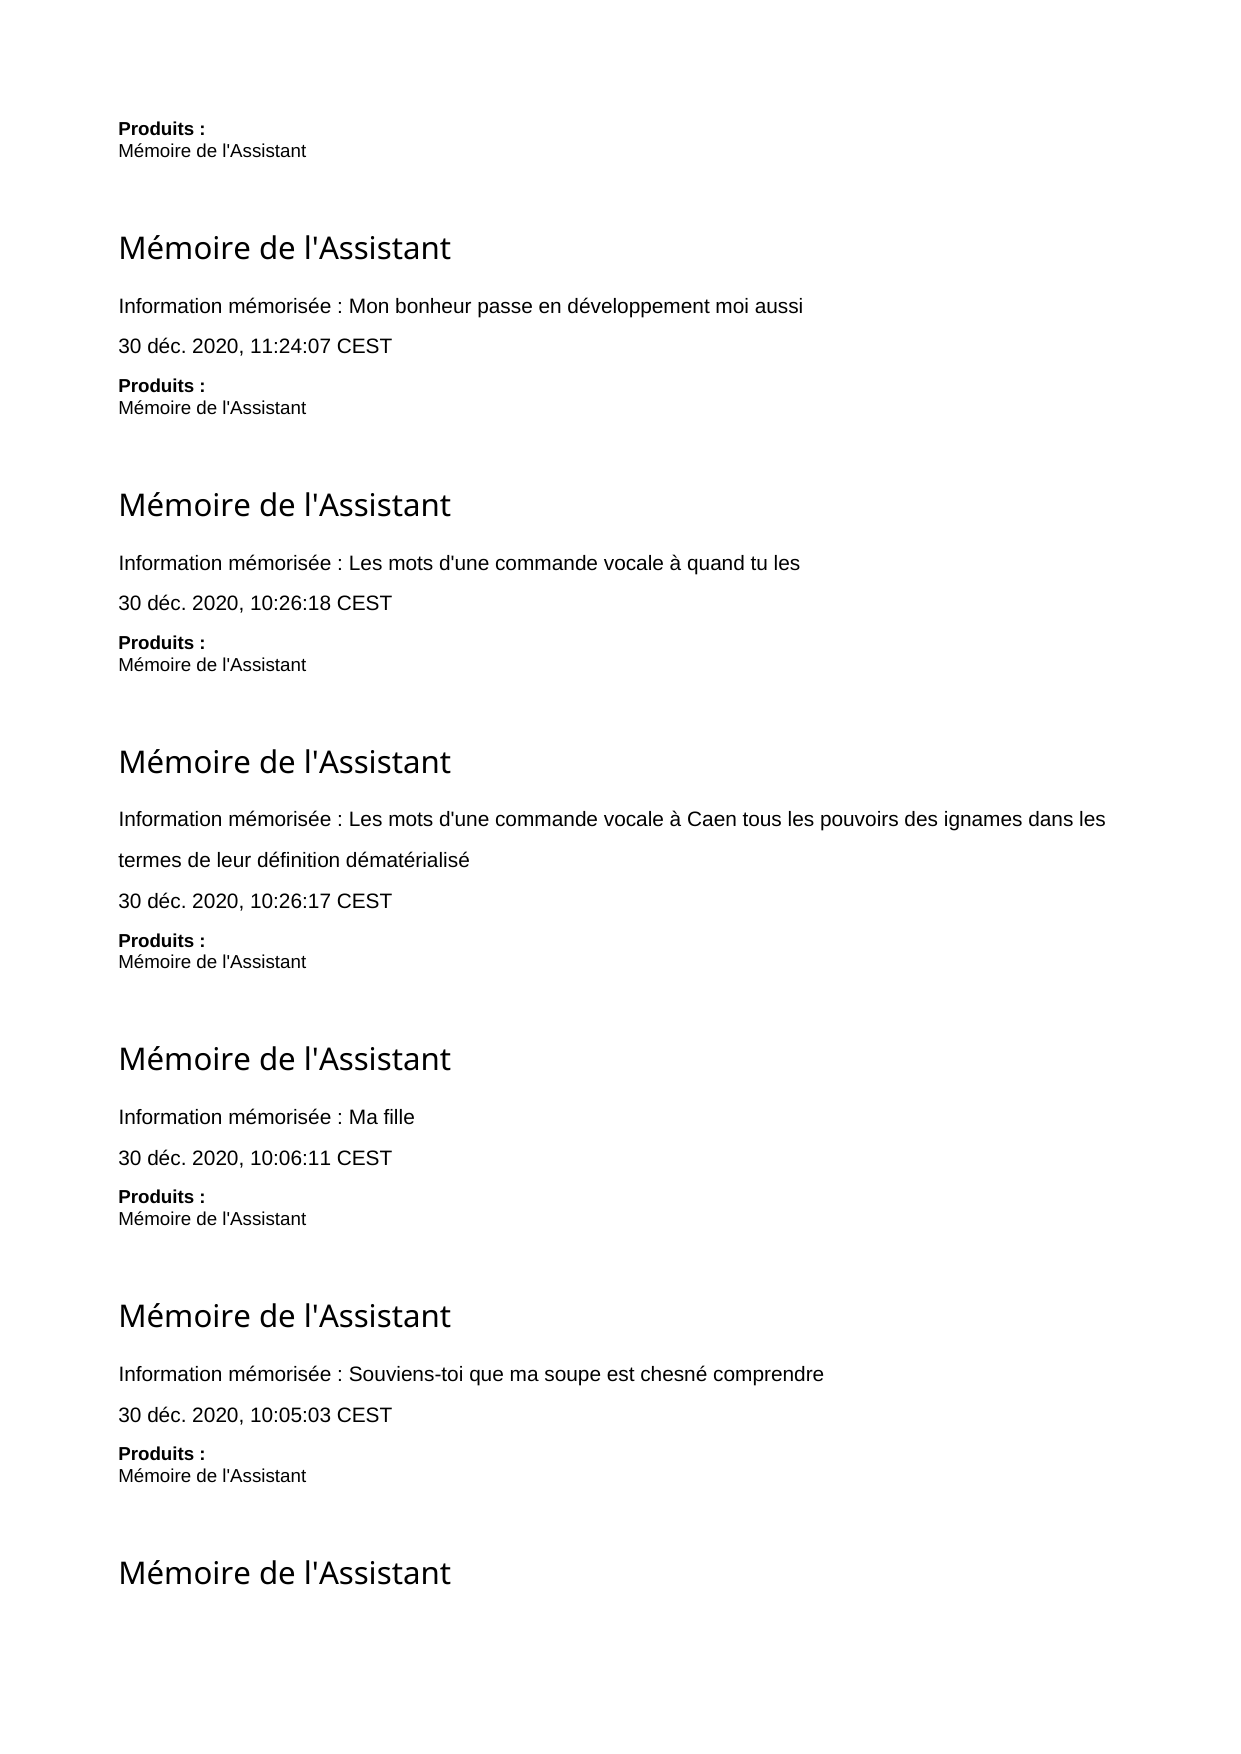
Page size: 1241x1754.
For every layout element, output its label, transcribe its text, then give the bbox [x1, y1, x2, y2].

text Mémoire de l'Assistant [118, 397, 1122, 418]
text Mémoire de l'Assistant [118, 483, 1122, 525]
text Mémoire de l'Assistant [118, 653, 1122, 675]
text 30 déc. 2020, 10:06:11 CEST [118, 1146, 1122, 1169]
text 30 déc. 2020, 11:24:07 CEST [118, 334, 1122, 358]
text Mémoire de l'Assistant [118, 226, 1122, 268]
text Produits : [118, 375, 1122, 397]
text Mémoire de l'Assistant [118, 1294, 1122, 1337]
text Produits : [118, 1443, 1122, 1465]
text Information mémorisée : Les mots d'une commande vocale à Caen tous les pouvoirs des ignames dans les termes de leur définition dématérialisé [118, 807, 1122, 872]
text Produits : [118, 118, 1122, 140]
text Mémoire de l'Assistant [118, 1551, 1122, 1594]
text Information mémorisée : Les mots d'une commande vocale à quand tu les [118, 550, 1122, 574]
text 30 déc. 2020, 10:26:18 CEST [118, 591, 1122, 615]
text Information mémorisée : Souviens-toi que ma soupe est chesné comprendre [118, 1362, 1122, 1386]
text Produits : [118, 632, 1122, 653]
text Mémoire de l'Assistant [118, 740, 1122, 782]
text Mémoire de l'Assistant [118, 140, 1122, 161]
text Produits : [118, 929, 1122, 951]
text Information mémorisée : Mon bonheur passe en développement moi aussi [118, 293, 1122, 317]
text 30 déc. 2020, 10:05:03 CEST [118, 1402, 1122, 1426]
text Mémoire de l'Assistant [118, 951, 1122, 973]
text Mémoire de l'Assistant [118, 1465, 1122, 1486]
text Mémoire de l'Assistant [118, 1208, 1122, 1229]
text Information mémorisée : Ma fille [118, 1105, 1122, 1129]
text Produits : [118, 1186, 1122, 1208]
text Mémoire de l'Assistant [118, 1037, 1122, 1080]
text 30 déc. 2020, 10:26:17 CEST [118, 889, 1122, 913]
